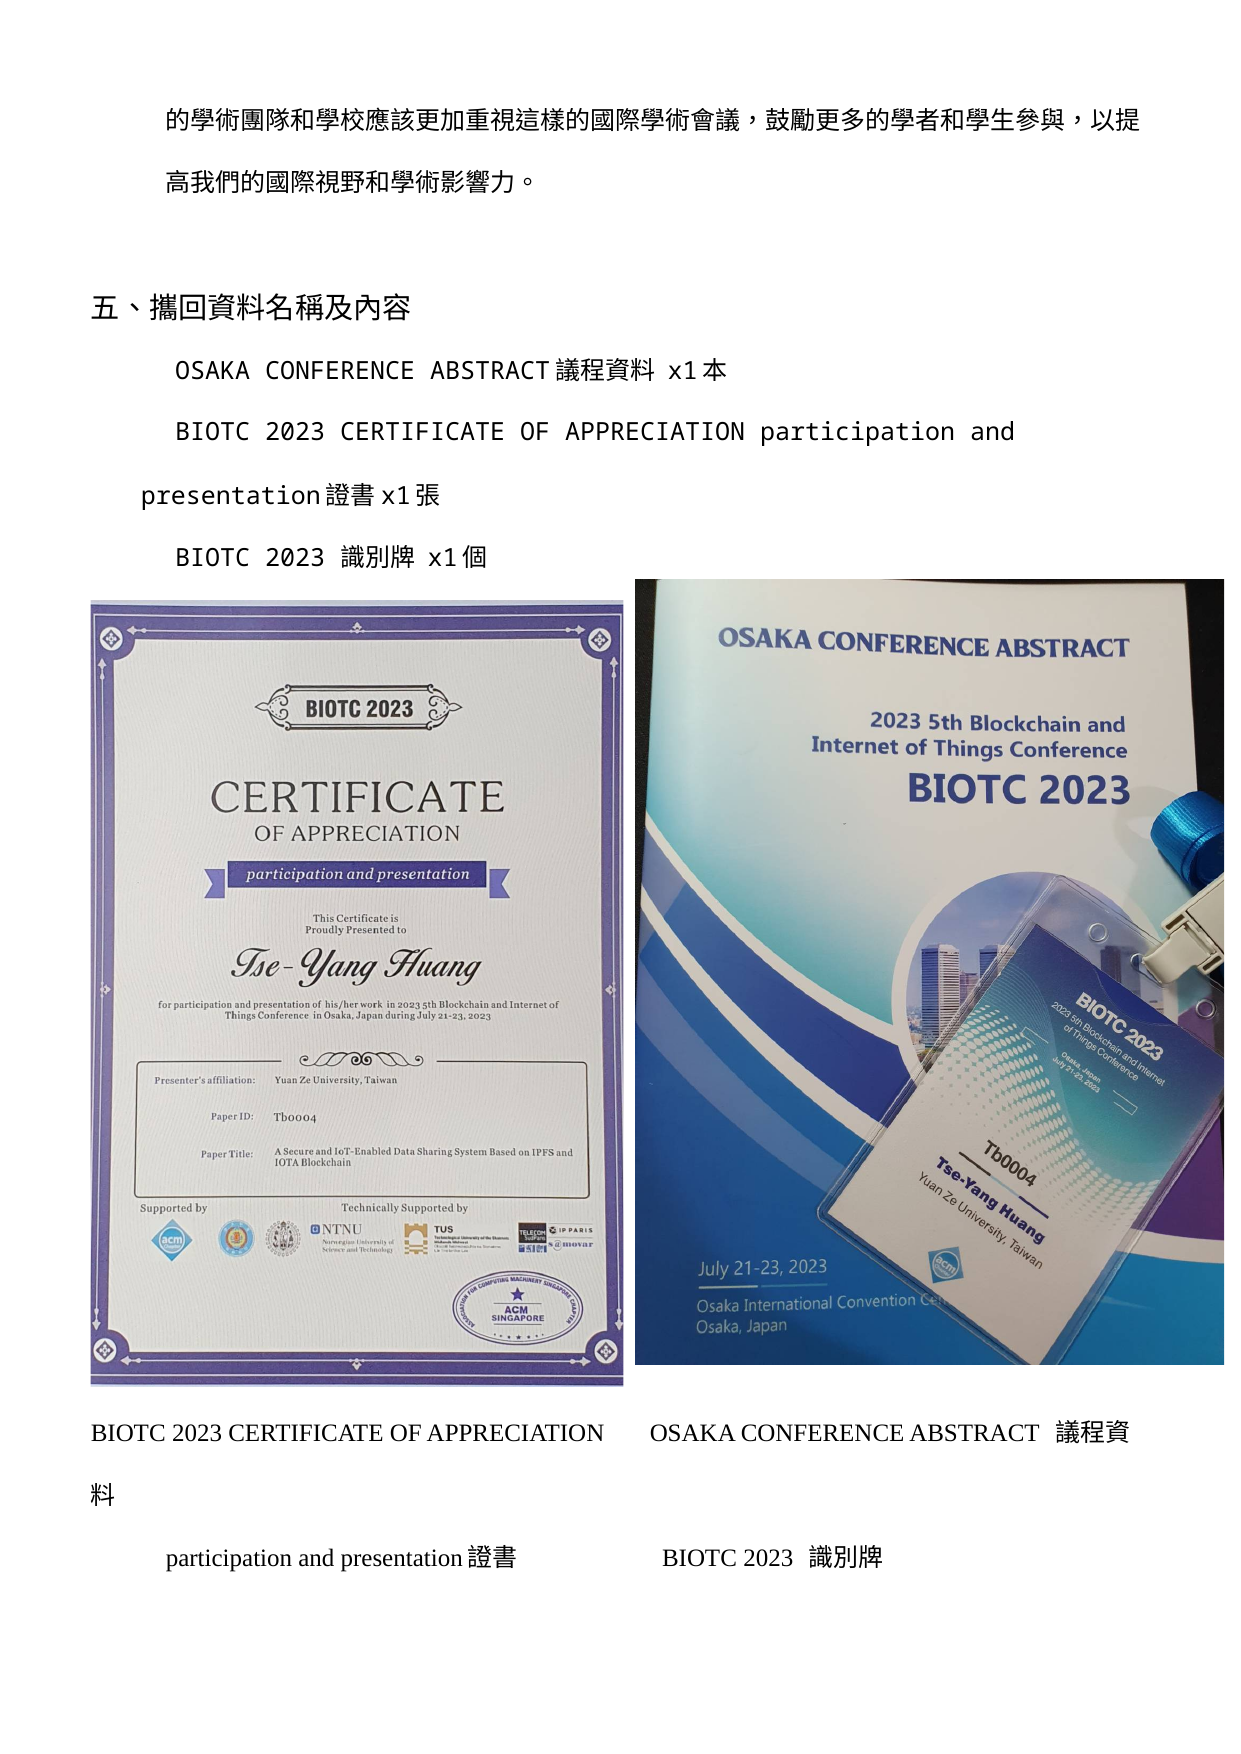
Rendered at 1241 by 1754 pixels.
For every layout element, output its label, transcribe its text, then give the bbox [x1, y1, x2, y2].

text BIOTC 2023 CERTIFICATE OF APPRECIATION OSAKA CONFERENCE ABSTRACT 議程資料 [91, 1389, 1152, 1514]
text OSAKA CONFERENCE ABSTRACT議程資料 x1本 [141, 327, 1152, 389]
text 的學術團隊和學校應該更加重視這樣的國際學術會議，鼓勵更多的學者和學生參與，以提高我們的國際視野和學術影響力。 [166, 77, 1152, 202]
text BIOTC 2023 CERTIFICATE OF APPRECIATION participation and presentation證書x1張 [141, 389, 1152, 514]
text BIOTC 2023 識別牌 x1個 [141, 514, 1152, 577]
text participation and presentation證書 BIOTC 2023 識別牌 [91, 1514, 1152, 1577]
text 五、攜回資料名稱及內容 [91, 264, 1152, 327]
